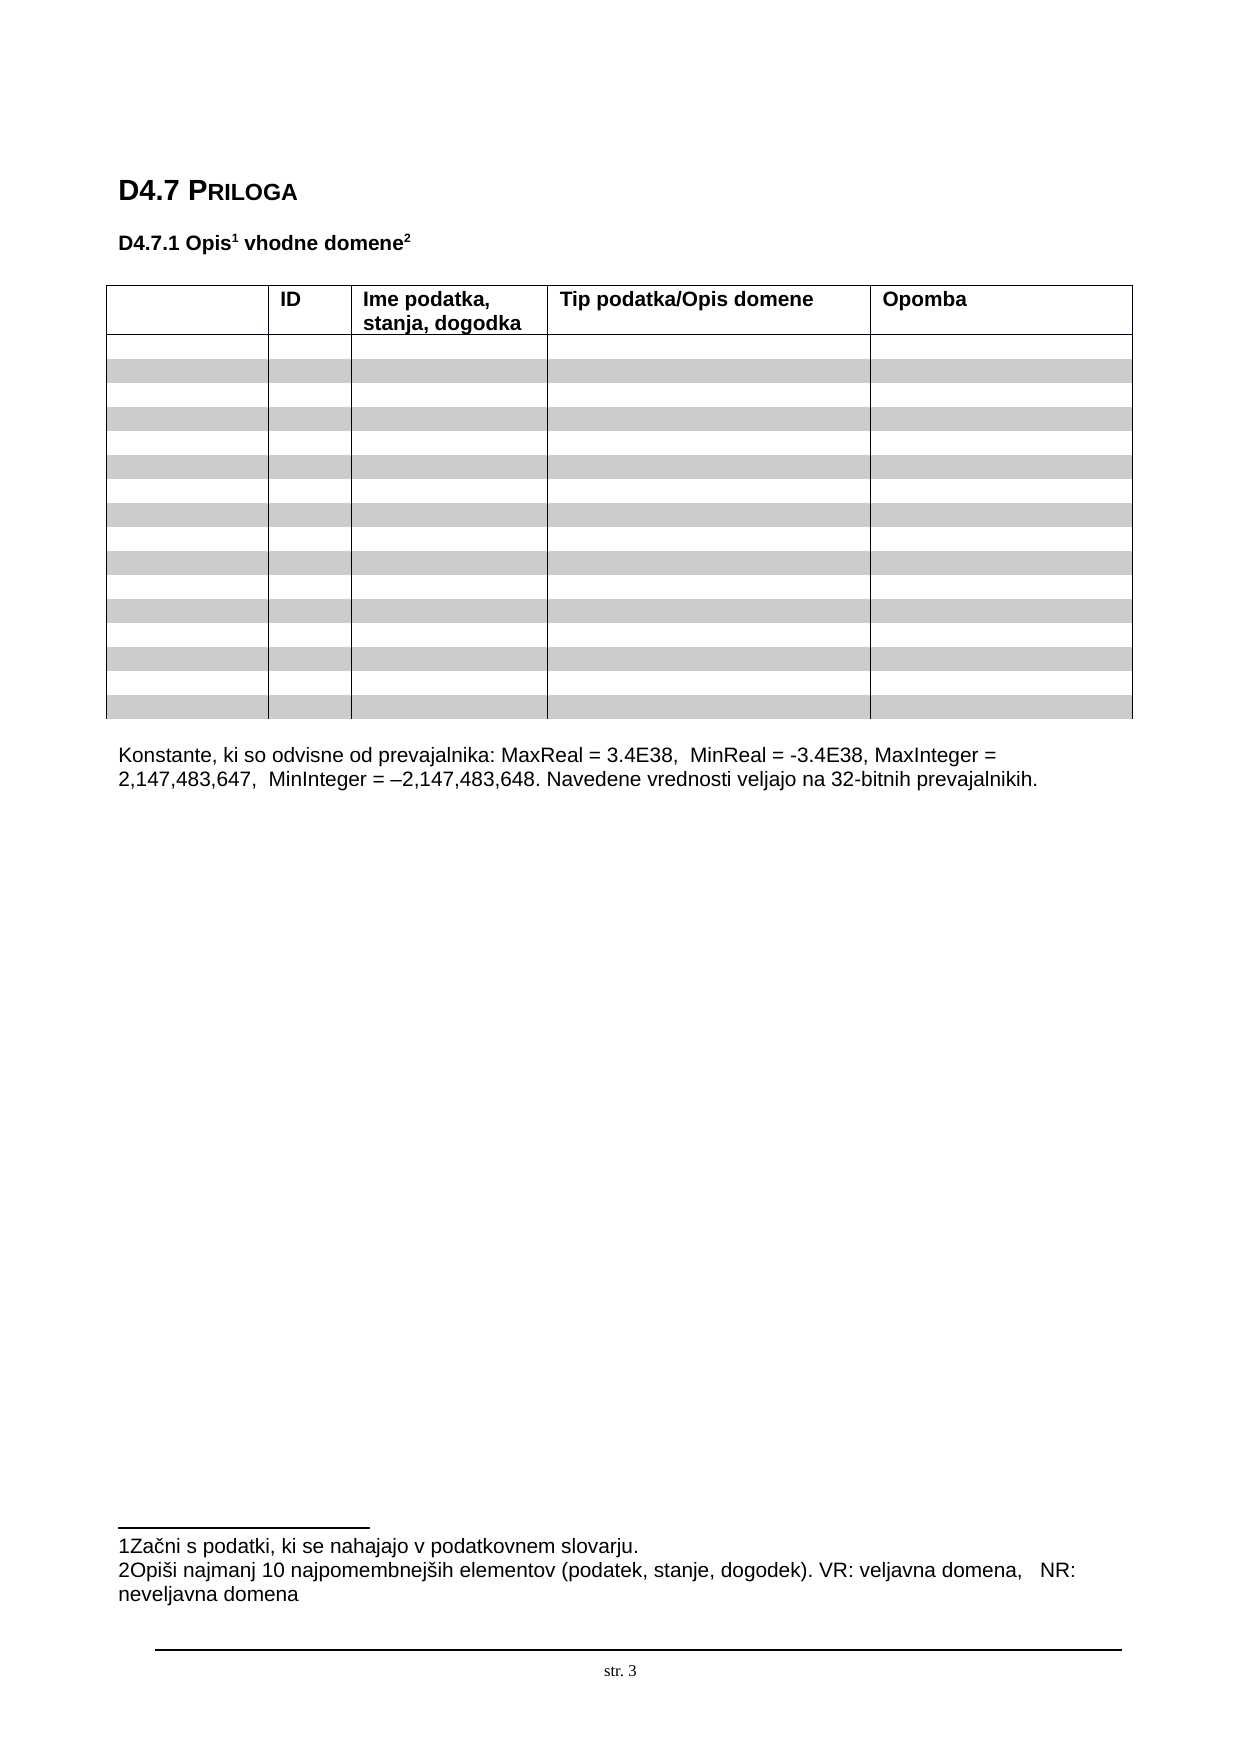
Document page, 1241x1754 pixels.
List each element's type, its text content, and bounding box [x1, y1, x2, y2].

table_cell [548, 551, 870, 575]
table_cell [107, 551, 268, 575]
table_cell [548, 575, 870, 599]
table_cell [107, 479, 268, 503]
table_cell [269, 383, 351, 407]
table_cell [548, 599, 870, 623]
table_cell [352, 551, 547, 575]
subtitle Opis vhodne domene [118, 231, 1122, 255]
table_cell [107, 407, 268, 431]
table_cell [871, 407, 1132, 431]
table_cell [107, 623, 268, 647]
table_cell [548, 335, 870, 359]
table_cell [269, 431, 351, 455]
table_cell [107, 455, 268, 479]
table_cell [871, 671, 1132, 695]
table_cell [548, 623, 870, 647]
table_cell [352, 623, 547, 647]
table_cell [352, 335, 547, 359]
table_cell [269, 671, 351, 695]
table_cell [352, 479, 547, 503]
table_cell [548, 431, 870, 455]
table_cell [269, 335, 351, 359]
table_cell [352, 575, 547, 599]
table_cell [871, 695, 1132, 719]
table_header Opomba [871, 286, 1132, 334]
table_cell [269, 359, 351, 383]
table_cell [871, 575, 1132, 599]
table_cell [269, 551, 351, 575]
table_cell [107, 695, 268, 719]
table_cell [352, 407, 547, 431]
table_cell [352, 647, 547, 671]
table_cell [548, 359, 870, 383]
table_cell [269, 647, 351, 671]
table_cell [107, 647, 268, 671]
table_cell [269, 479, 351, 503]
table_cell [269, 455, 351, 479]
table_cell [548, 671, 870, 695]
table_cell [352, 671, 547, 695]
table_cell [269, 503, 351, 527]
table_cell [269, 599, 351, 623]
table_cell [352, 359, 547, 383]
table_cell [548, 527, 870, 551]
table_header ID [269, 286, 351, 334]
table_cell [548, 647, 870, 671]
table_cell [269, 623, 351, 647]
table_cell [269, 527, 351, 551]
table_cell [107, 503, 268, 527]
table_cell [548, 479, 870, 503]
table_cell [269, 695, 351, 719]
table_cell [107, 671, 268, 695]
table_cell [107, 335, 268, 359]
list Opiši najmanj 10 najpomembnejših elementov (podatek, stanje, dogodek). VR: veljavna domena, NR: neveljavna domena [118, 1558, 1122, 1606]
table_cell [107, 527, 268, 551]
table_cell [871, 551, 1132, 575]
table_cell [269, 575, 351, 599]
table_cell [548, 503, 870, 527]
table_cell [548, 383, 870, 407]
table_cell [871, 431, 1132, 455]
table_cell [352, 503, 547, 527]
table_cell [871, 479, 1132, 503]
table_cell [107, 599, 268, 623]
table_header Ime podatka, stanja, dogodka [352, 286, 547, 334]
table_cell [548, 455, 870, 479]
table_cell [871, 359, 1132, 383]
table_cell [352, 695, 547, 719]
table_cell [352, 527, 547, 551]
table_cell [871, 335, 1132, 359]
table_cell [107, 383, 268, 407]
table_cell [352, 383, 547, 407]
table_cell [352, 431, 547, 455]
table_cell [269, 407, 351, 431]
table_cell [107, 359, 268, 383]
table_cell [548, 407, 870, 431]
list Začni s podatki, ki se nahajajo v podatkovnem slovarju. [118, 1534, 1122, 1558]
table_cell [871, 647, 1132, 671]
table_header [107, 286, 268, 334]
table_cell [871, 599, 1132, 623]
table_cell [871, 503, 1132, 527]
table_cell [107, 431, 268, 455]
table_cell [548, 695, 870, 719]
table_cell [871, 383, 1132, 407]
table_cell [871, 527, 1132, 551]
table_cell [871, 455, 1132, 479]
table_cell [107, 575, 268, 599]
table_cell [352, 455, 547, 479]
table_cell [871, 623, 1132, 647]
table_cell [352, 599, 547, 623]
text Konstante, ki so odvisne od prevajalnika: MaxReal = 3.4E38, MinReal = -3.4E38, MaxInteger = 2,147,483,647, MinInteger = –2,147,483,648. Navedene vrednosti veljajo na 32-bitnih prevajalnikih. [118, 743, 1122, 791]
subtitle Priloga [118, 173, 1122, 206]
table_header Tip podatka/Opis domene [548, 286, 870, 334]
